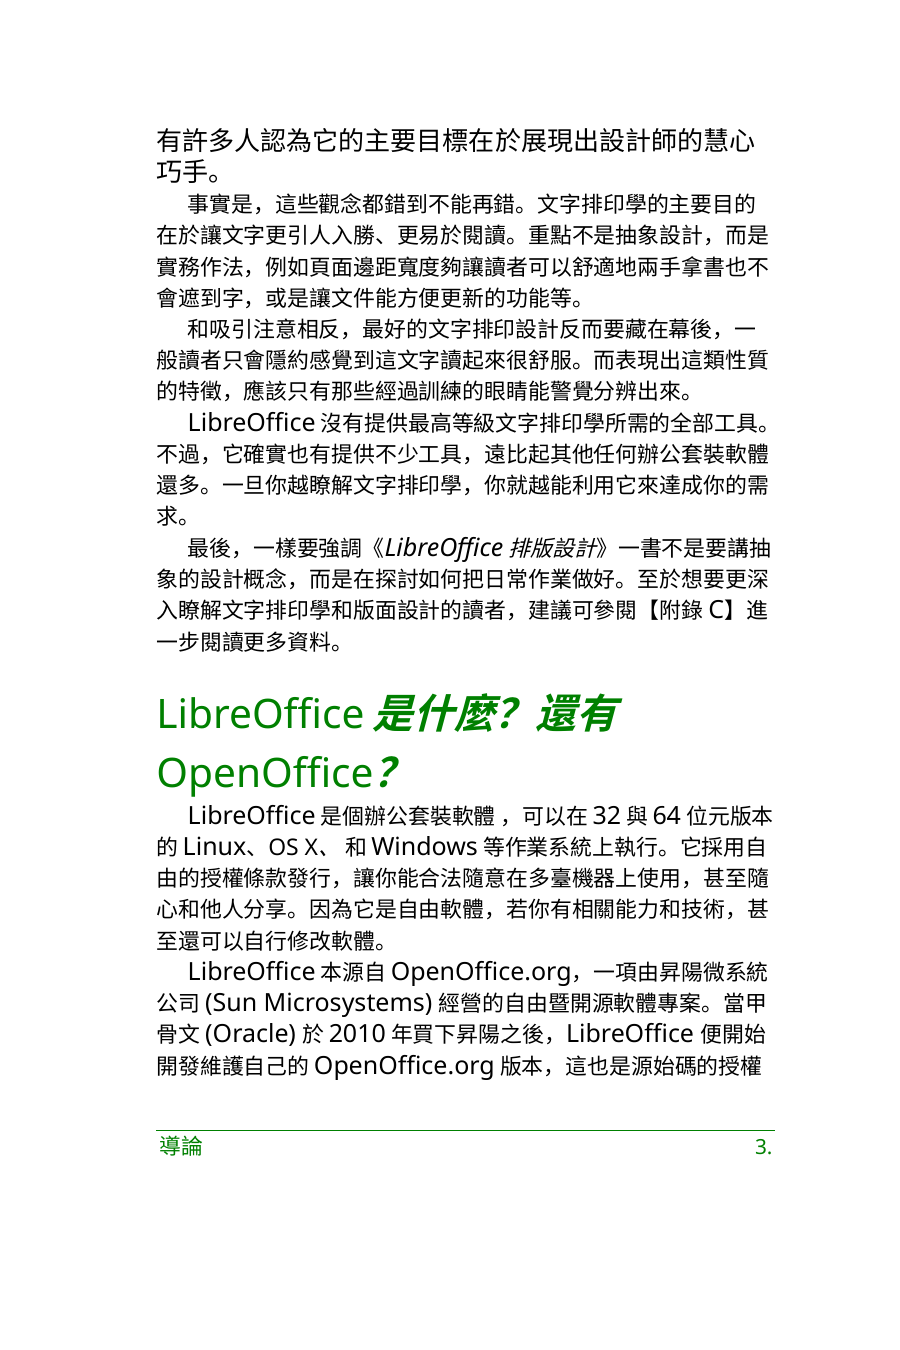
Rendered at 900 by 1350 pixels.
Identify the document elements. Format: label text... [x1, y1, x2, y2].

text 事實是，這些觀念都錯到不能再錯。文字排印學的主要目的在於讓文字更引人入勝、更易於閱讀。重點不是抽象設計，而是實務作法，例如頁面邊距寬度夠讓讀者可以舒適地兩手拿書也不會遮到字，或是讓文件能方便更新的功能等。 [156, 187, 775, 312]
text LibreOffice沒有提供最高等級文字排印學所需的全部工具。不過，它確實也有提供不少工具，遠比起其他任何辦公套裝軟體還多。一旦你越瞭解文字排印學，你就越能利用它來達成你的需求。 [156, 406, 775, 531]
text 最後，一樣要強調《LibreOffice排版設計》一書不是要講抽象的設計概念，而是在探討如何把日常作業做好。至於想要更深入瞭解文字排印學和版面設計的讀者，建議可參閱【附錄 C】進一步閱讀更多資料。 [156, 531, 775, 656]
text LibreOffice是個辦公套裝軟體 ，可以在32與64位元版本的Linux、OS X、 和Windows等作業系統上執行。它採用自由的授權條款發行，讓你能合法隨意在多臺機器上使用，甚至隨心和他人分享。因為它是自由軟體，若你有相關能力和技術，甚至還可以自行修改軟體。 [156, 799, 775, 955]
text LibreOffice本源自OpenOffice.org，一項由昇陽微系統公司 (Sun Microsystems) 經營的自由暨開源軟體專案。當甲骨文 (Oracle) 於2010年買下昇陽之後，LibreOffice 便開始開發維護自己的OpenOffice.org版本，這也是源始碼的授權 [156, 955, 775, 1080]
subtitle LibreOffice是什麼？還有OpenOffice？ [156, 681, 775, 799]
text 有許多人認為它的主要目標在於展現出設計師的慧心巧手。 [156, 125, 775, 187]
text 和吸引注意相反，最好的文字排印設計反而要藏在幕後，一般讀者只會隱約感覺到這文字讀起來很舒服。而表現出這類性質的特徵，應該只有那些經過訓練的眼睛能警覺分辨出來。 [156, 312, 775, 406]
